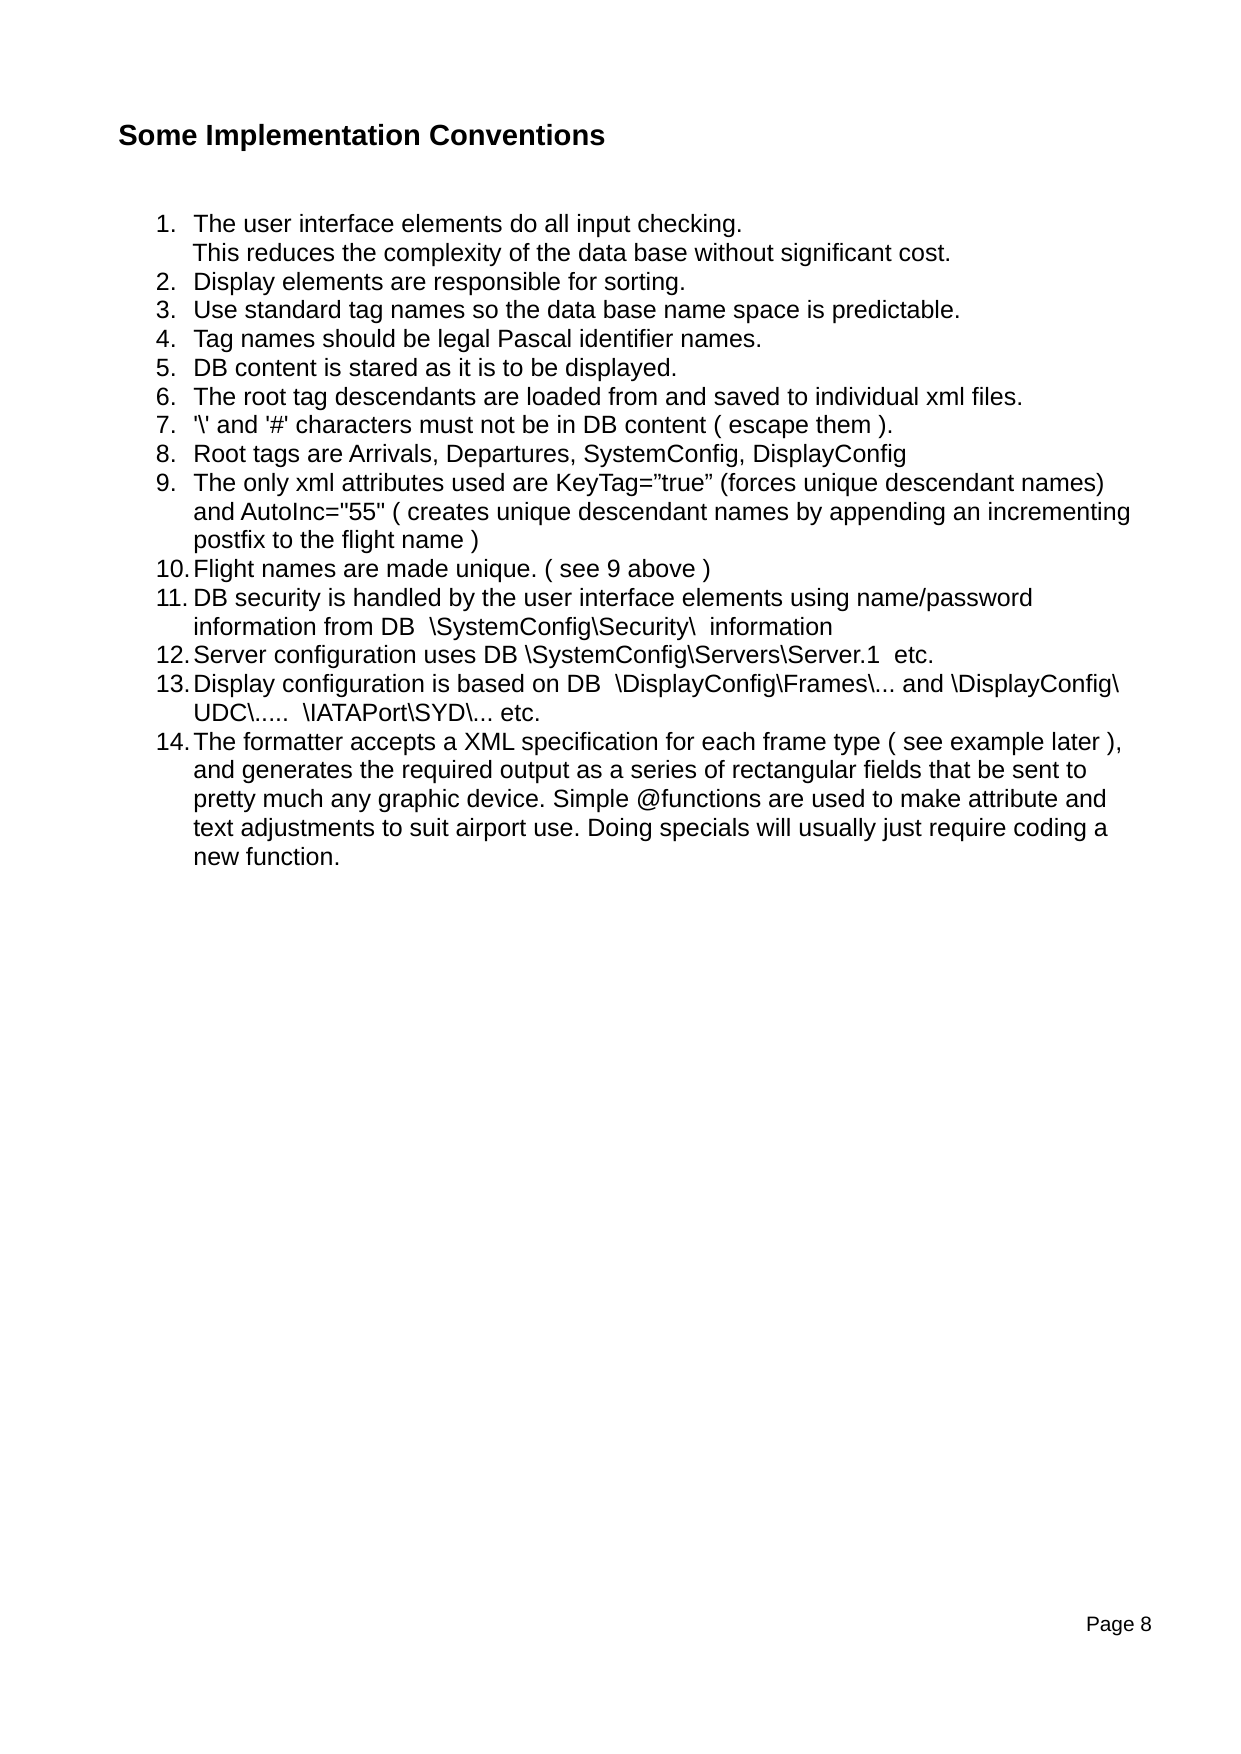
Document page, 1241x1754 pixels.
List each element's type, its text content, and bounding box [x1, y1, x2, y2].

list Tag names should be legal Pascal identifier names. [156, 324, 1152, 353]
text This reduces the complexity of the data base without significant cost. [118, 238, 1152, 267]
list Flight names are made unique. ( see 9 above ) [156, 554, 1152, 583]
list Display configuration is based on DB \DisplayConfig\Frames\... and \DisplayConfig\UDC\..... \IATAPort\SYD\... etc. [156, 669, 1152, 727]
list Use standard tag names so the data base name space is predictable. [156, 295, 1152, 324]
list DB security is handled by the user interface elements using name/password information from DB \SystemConfig\Security\ information [156, 583, 1152, 640]
list Root tags are Arrivals, Departures, SystemConfig, DisplayConfig [156, 439, 1152, 468]
list The only xml attributes used are KeyTag=”true” (forces unique descendant names) [156, 468, 1152, 497]
list '\' and '#' characters must not be in DB content ( escape them ). [156, 410, 1152, 439]
list The root tag descendants are loaded from and saved to individual xml files. [156, 382, 1152, 410]
list and AutoInc="55" ( creates unique descendant names by appending an incrementing postfix to the flight name ) [156, 497, 1152, 554]
list The formatter accepts a XML specification for each frame type ( see example later ), and generates the required output as a series of rectangular fields that be sent to pretty much any graphic device. Simple @functions are used to make attribute and text adjustments to suit airport use. Doing specials will usually just require coding a new function. [156, 727, 1152, 870]
text Some Implementation Conventions [118, 118, 1152, 152]
list Server configuration uses DB \SystemConfig\Servers\Server.1 etc. [156, 640, 1152, 669]
list DB content is stared as it is to be displayed. [156, 353, 1152, 382]
list Display elements are responsible for sorting. [156, 267, 1152, 295]
list The user interface elements do all input checking. [156, 209, 1152, 238]
